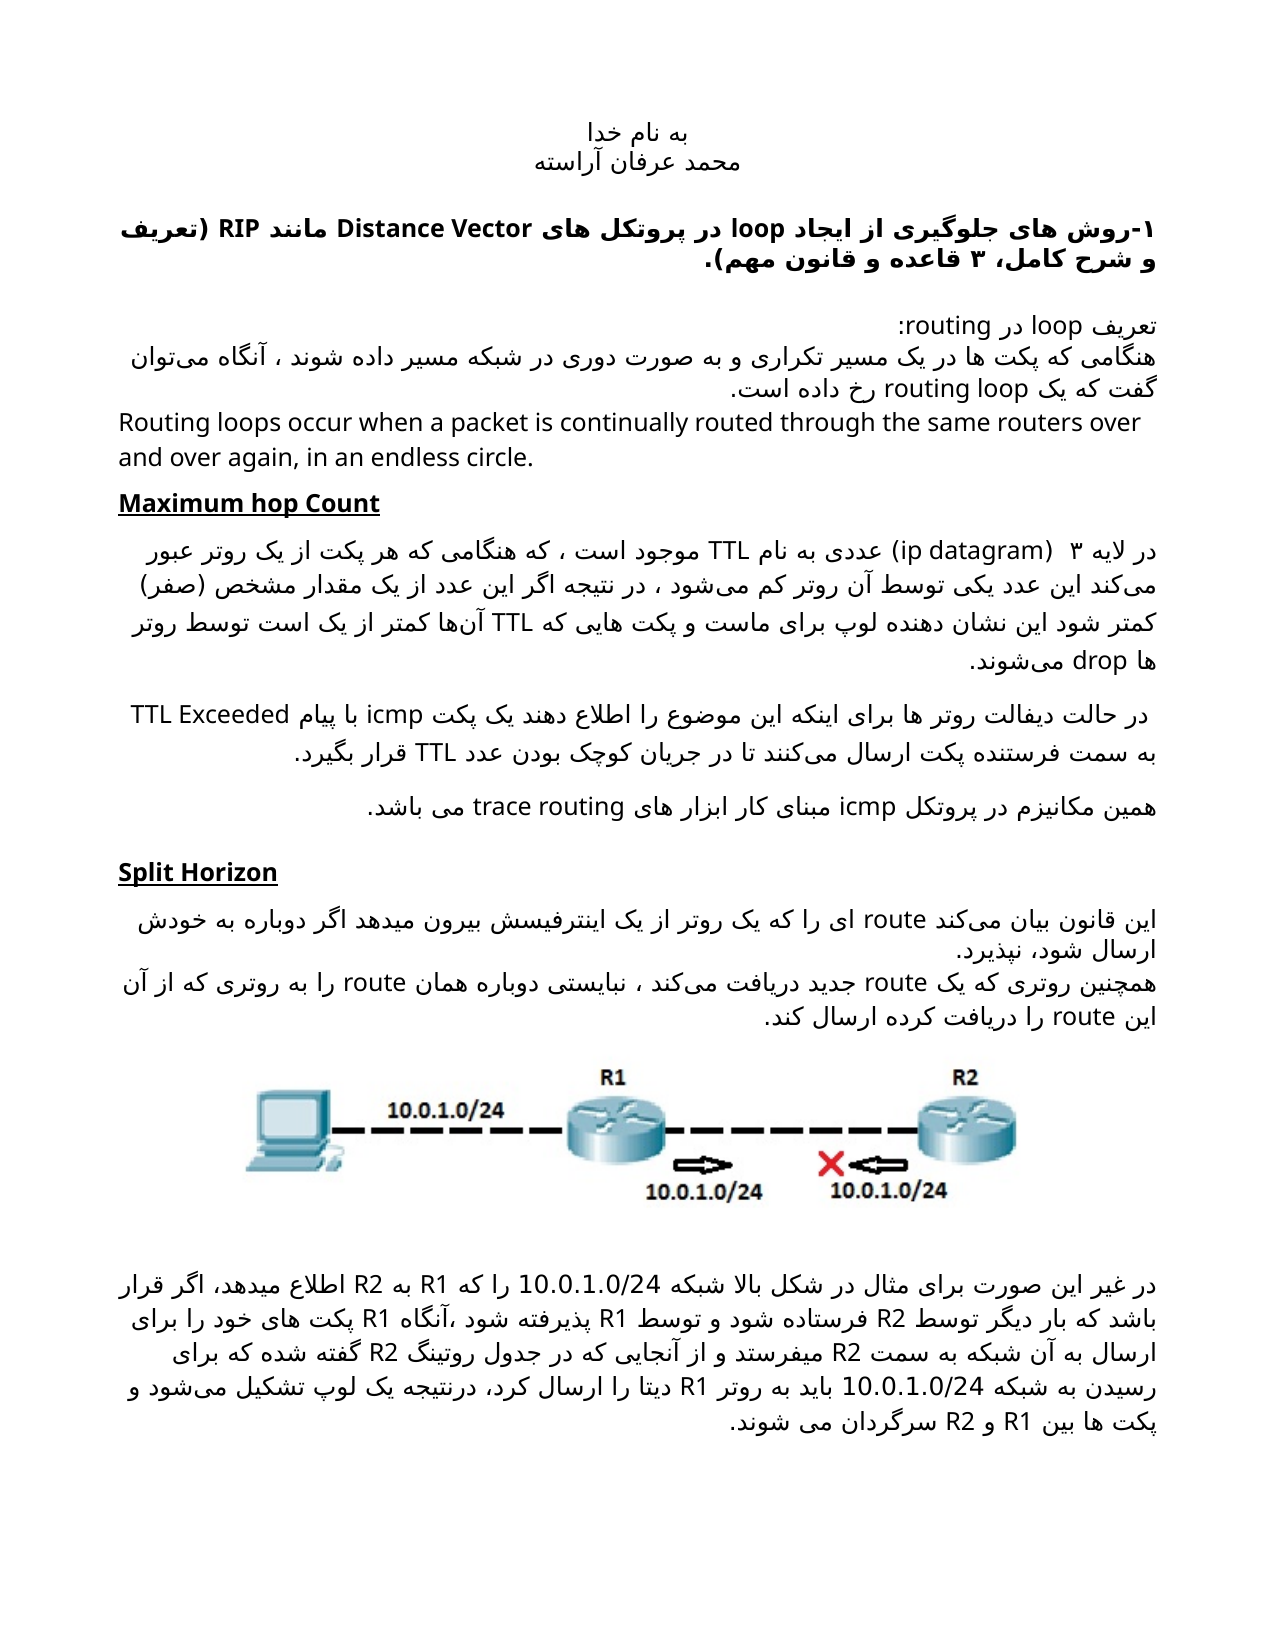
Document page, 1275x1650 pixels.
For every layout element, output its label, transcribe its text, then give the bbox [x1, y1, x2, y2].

text هنگامی که پکت ها در یک مسیر تکراری و به صورت دوری در شبکه مسیر داده شوند ، آنگاه می‌توان گفت که یک routing loop رخ داده است. [118, 342, 1157, 405]
text در حالت دیفالت روتر ها برای اینکه این موضوع را اطلاع دهند یک پکت icmp با پیام TTL Exceeded به سمت فرستنده پکت ارسال می‌کنند تا در جریان کوچک بودن عدد TTL قرار بگیرد. [118, 696, 1157, 769]
picture [218, 1032, 1057, 1233]
text در غیر این صورت برای مثال در شکل بالا شبکه 10.0.1.0/24 را که R1 به R2 اطلاع میدهد، اگر قرار باشد که بار دیگر توسط R2 فرستاده شود و توسط R1 پذیرفته شود ،آنگاه R1 پکت های خود را برای ارسال به آن شبکه به سمت R2 میفرستد و از آنجایی که در جدول روتینگ R2 گفته شده که برای رسیدن به شبکه 10.0.1.0/24 باید به روتر R1 دیتا را ارسال کرد، درنتیجه یک لوپ تشکیل می‌شود و پکت ها بین R1 و R2 سرگردان می شوند. [118, 1267, 1157, 1437]
text به نام خدا [118, 118, 1157, 147]
text محمد عرفان آراسته [118, 147, 1157, 176]
text همچنین روتری که یک route جدید دریافت می‌کند ، نبایستی دوباره همان route را به روتری که از آن این route را دریافت کرده ارسال کند. [118, 965, 1157, 1033]
text همین مکانیزم در پروتکل icmp مبنای کار ابزار های trace routing می باشد. [118, 789, 1157, 823]
text تعریف loop در routing: [118, 308, 1157, 342]
subtitle Split Horizon [118, 855, 1157, 889]
text Routing loops occur when a packet is continually routed through the same routers over and over again, in an endless circle. [118, 405, 1157, 473]
subtitle Maximum hop Count [118, 486, 1157, 520]
text ۱-روش های جلوگیری از ایجاد loop در پروتکل های Distance Vector مانند RIP (تعریف و شرح کامل، ۳ قاعده و قانون مهم). [118, 211, 1157, 274]
text در لایه ۳ (ip datagram) عددی به نام TTL موجود است ، که هنگامی که هر پکت از یک روتر عبور می‌کند این عدد یکی توسط آن روتر کم می‌شود ، در نتیجه اگر این عدد از یک مقدار مشخص (صفر) کمتر شود این نشان دهنده لوپ برای ماست و پکت هایی که TTL آن‌ها کمتر از یک است توسط روتر ها drop می‌شوند. [118, 532, 1157, 677]
text این قانون بیان می‌کند route ای را که یک روتر از یک اینترفیسش بیرون میدهد اگر دوباره به خودش ارسال شود، نپذیرد. [118, 901, 1157, 965]
